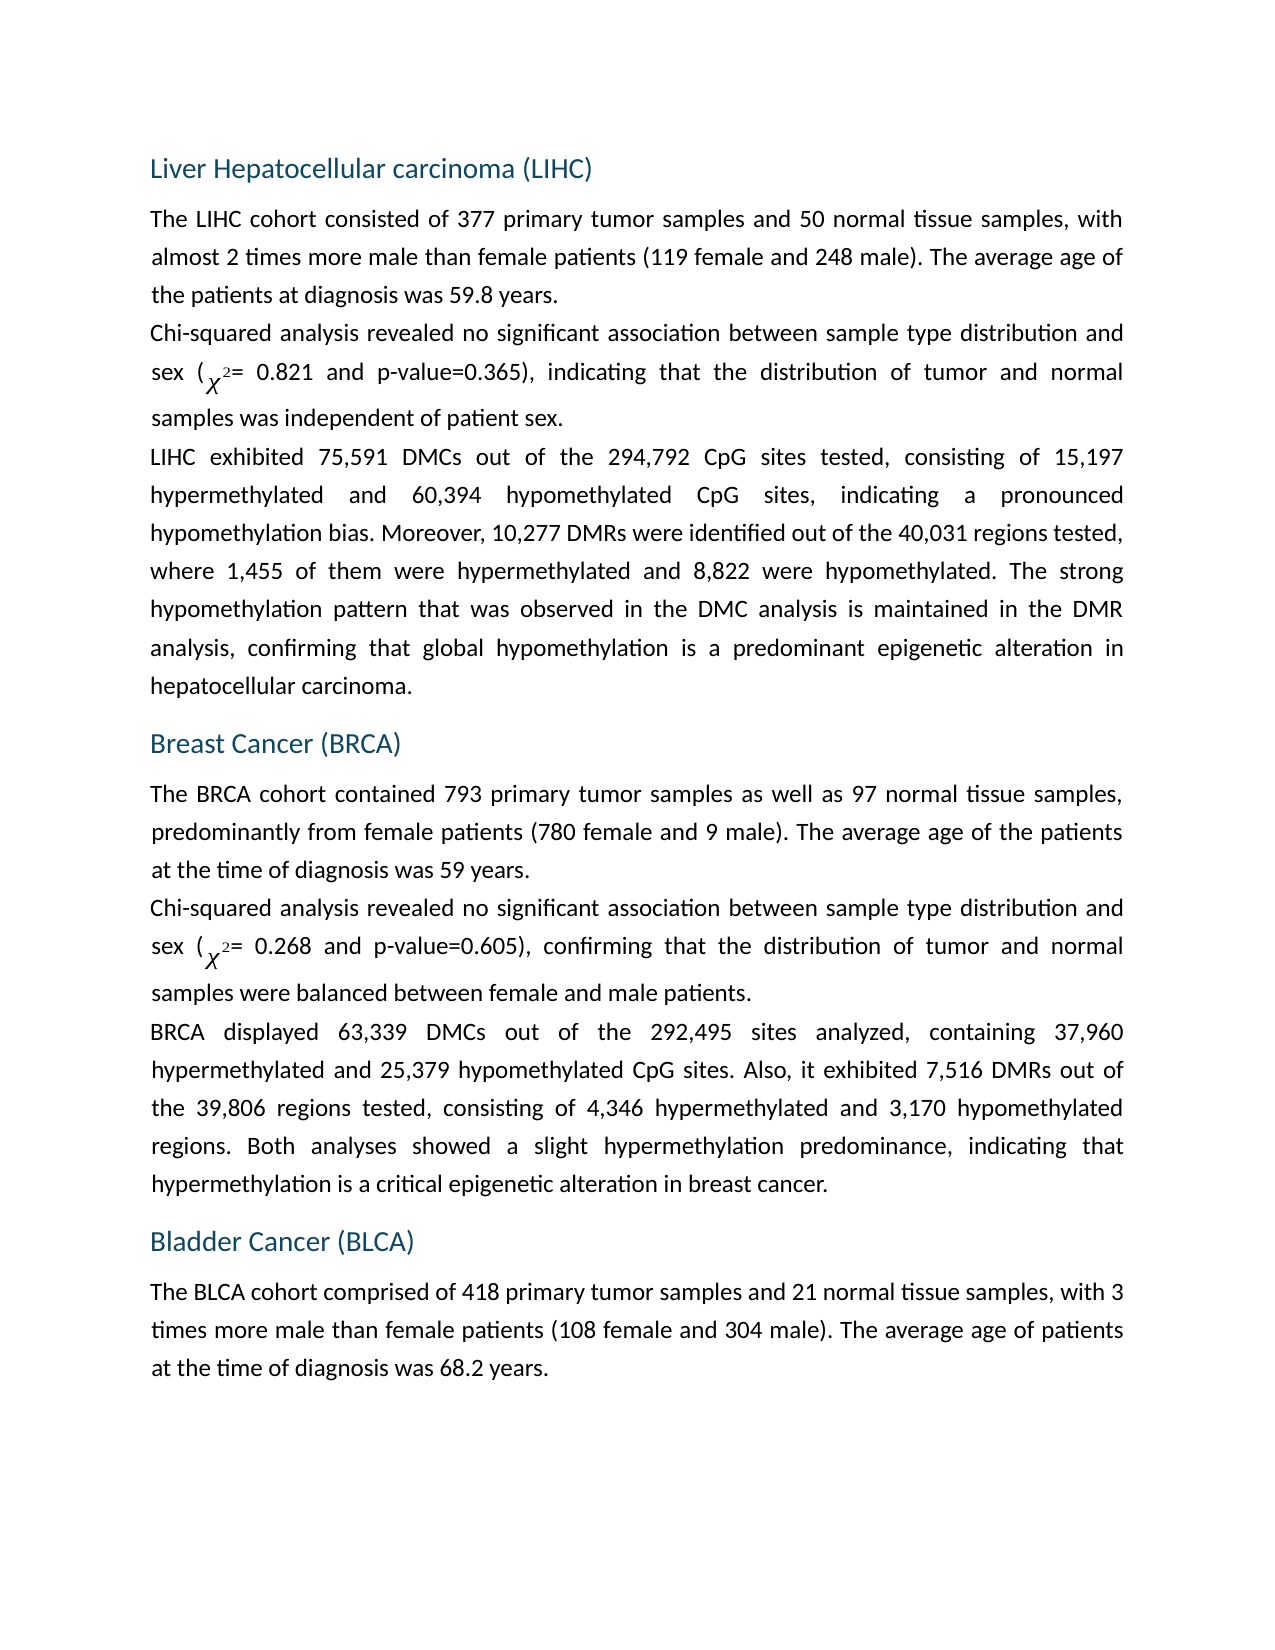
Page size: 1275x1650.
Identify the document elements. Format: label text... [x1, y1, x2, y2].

subtitle Bladder Cancer (BLCA) [150, 1223, 1125, 1259]
subtitle Breast Cancer (BRCA) [150, 725, 1125, 761]
text The LIHC cohort consisted of 377 primary tumor samples and 50 normal tissue samples, with almost 2 times more male than female patients (119 female and 248 male). The average age of the patients at diagnosis was 59.8 years. [150, 203, 1125, 309]
subtitle Liver Hepatocellular carcinoma (LIHC) [150, 150, 1125, 186]
text The BRCA cohort contained 793 primary tumor samples as well as 97 normal tissue samples, predominantly from female patients (780 female and 9 male). The average age of the patients at the time of diagnosis was 59 years. [150, 778, 1125, 884]
text Chi-squared analysis revealed no significant association between sample type distribution and sex (= 0.268 and p-value=0.605), confirming that the distribution of tumor and normal samples were balanced between female and male patients. [150, 892, 1125, 1008]
text Chi-squared analysis revealed no significant association between sample type distribution and sex (= 0.821 and p-value=0.365), indicating that the distribution of tumor and normal samples was independent of patient sex. [150, 317, 1125, 433]
text BRCA displayed 63,339 DMCs out of the 292,495 sites analyzed, containing 37,960 hypermethylated and 25,379 hypomethylated CpG sites. Also, it exhibited 7,516 DMRs out of the 39,806 regions tested, consisting of 4,346 hypermethylated and 3,170 hypomethylated regions. Both analyses showed a slight hypermethylation predominance, indicating that hypermethylation is a critical epigenetic alteration in breast cancer. [150, 1016, 1125, 1199]
text The BLCA cohort comprised of 418 primary tumor samples and 21 normal tissue samples, with 3 times more male than female patients (108 female and 304 male). The average age of patients at the time of diagnosis was 68.2 years. [150, 1276, 1125, 1383]
text LIHC exhibited 75,591 DMCs out of the 294,792 CpG sites tested, consisting of 15,197 hypermethylated and 60,394 hypomethylated CpG sites, indicating a pronounced hypomethylation bias. Moreover, 10,277 DMRs were identified out of the 40,031 regions tested, where 1,455 of them were hypermethylated and 8,822 were hypomethylated. The strong hypomethylation pattern that was observed in the DMC analysis is maintained in the DMR analysis, confirming that global hypomethylation is a predominant epigenetic alteration in hepatocellular carcinoma. [150, 441, 1125, 700]
